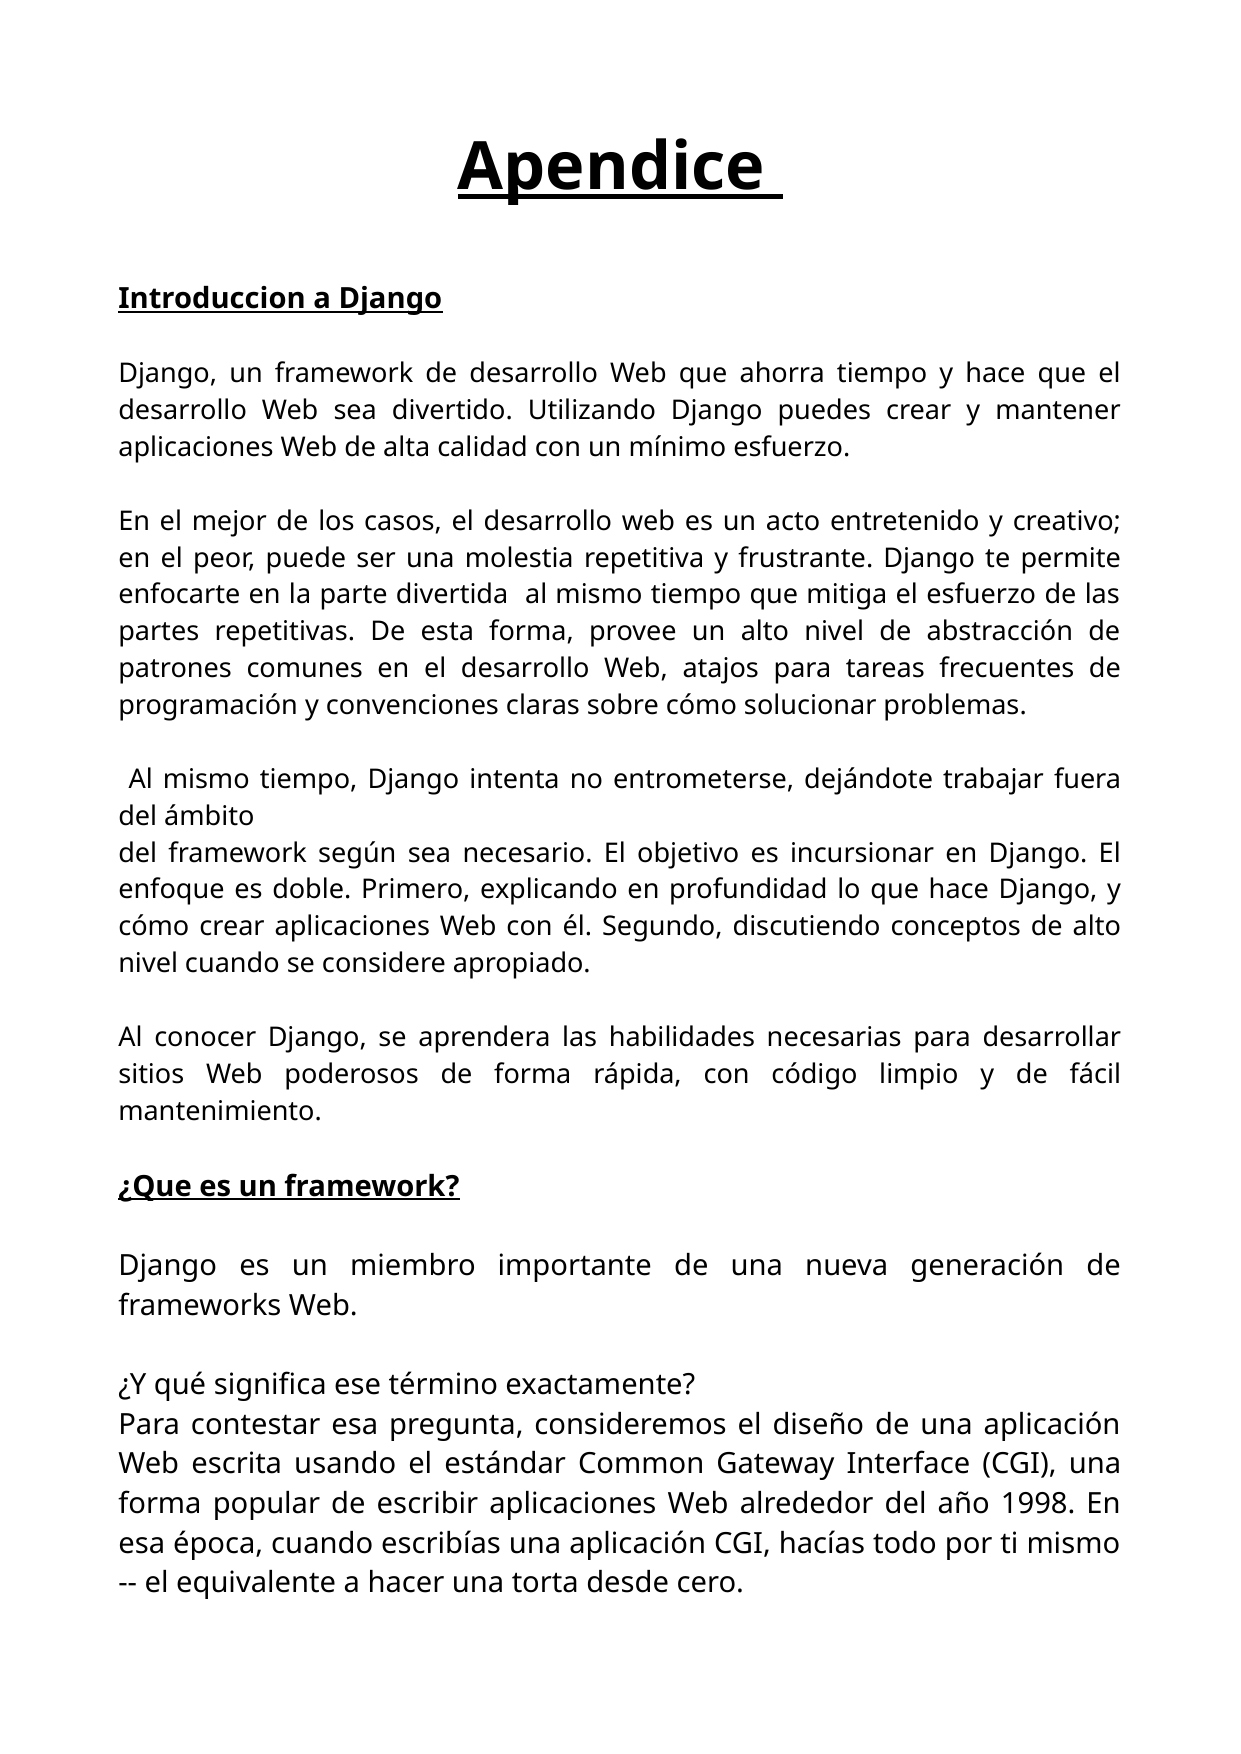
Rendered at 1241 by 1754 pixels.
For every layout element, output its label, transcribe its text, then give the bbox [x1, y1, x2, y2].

text Al mismo tiempo, Django intenta no entrometerse, dejándote trabajar fuera del ámbito [118, 759, 1122, 833]
text Al conocer Django, se aprendera las habilidades necesarias para desarrollar sitios Web poderosos de forma rápida, con código limpio y de fácil mantenimiento. [118, 1017, 1122, 1128]
text Django, un framework de desarrollo Web que ahorra tiempo y hace que el desarrollo Web sea divertido. Utilizando Django puedes crear y mantener aplicaciones Web de alta calidad con un mínimo esfuerzo. [118, 354, 1122, 464]
text Para contestar esa pregunta, consideremos el diseño de una aplicación Web escrita usando el estándar Common Gateway Interface (CGI), una forma popular de escribir aplicaciones Web alrededor del año 1998. En esa época, cuando escribías una aplicación CGI, hacías todo por ti mismo -- el equivalente a hacer una torta desde cero. [118, 1403, 1122, 1601]
text Django es un miembro importante de una nueva generación de frameworks Web. [118, 1244, 1122, 1324]
text Apendice [118, 118, 1122, 209]
text ¿Y qué significa ese término exactamente? [118, 1363, 1122, 1403]
text del framework según sea necesario. El objetivo es incursionar en Django. El enfoque es doble. Primero, explicando en profundidad lo que hace Django, y cómo crear aplicaciones Web con él. Segundo, discutiendo conceptos de alto nivel cuando se considere apropiado. [118, 833, 1122, 981]
text En el mejor de los casos, el desarrollo web es un acto entretenido y creativo; en el peor, puede ser una molestia repetitiva y frustrante. Django te permite enfocarte en la parte divertida al mismo tiempo que mitiga el esfuerzo de las partes repetitivas. De esta forma, provee un alto nivel de abstracción de patrones comunes en el desarrollo Web, atajos para tareas frecuentes de programación y convenciones claras sobre cómo solucionar problemas. [118, 501, 1122, 722]
text ¿Que es un framework? [118, 1165, 1122, 1204]
text Introduccion a Django [118, 277, 1122, 317]
